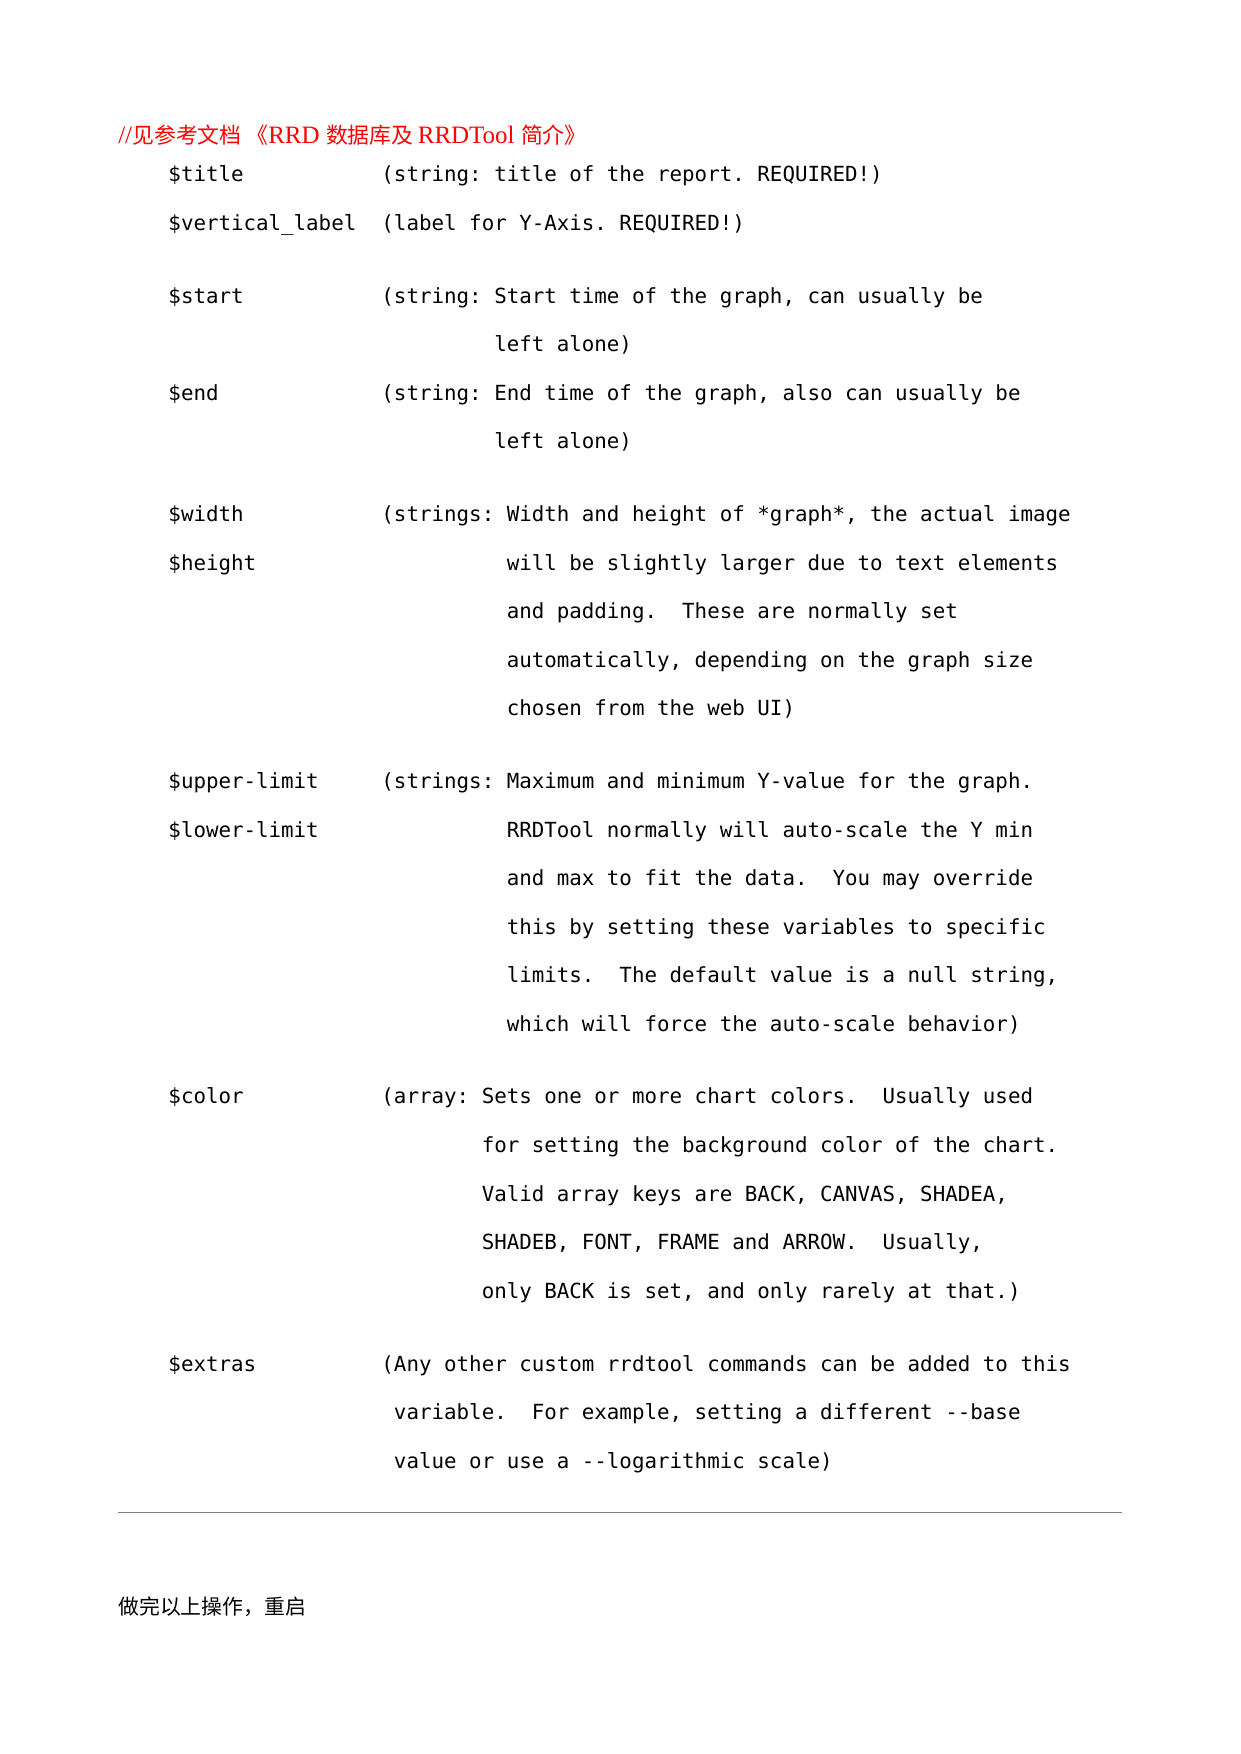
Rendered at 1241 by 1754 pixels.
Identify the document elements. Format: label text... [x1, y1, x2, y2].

text $height will be slightly larger due to text elements [118, 551, 1122, 575]
text left alone) [118, 429, 1122, 453]
text Valid array keys are BACK, CANVAS, SHADEA, [118, 1182, 1122, 1206]
text $upper-limit (strings: Maximum and minimum Y-value for the graph. [118, 769, 1122, 793]
text variable. For example, setting a different --base [118, 1400, 1122, 1424]
text which will force the auto-scale behavior) [118, 1012, 1122, 1036]
text $width (strings: Width and height of *graph*, the actual image [118, 502, 1122, 526]
text only BACK is set, and only rarely at that.) [118, 1279, 1122, 1303]
text $extras (Any other custom rrdtool commands can be added to this [118, 1352, 1122, 1376]
text $vertical_label (label for Y-Axis. REQUIRED!) [118, 211, 1122, 235]
text and max to fit the data. You may override [118, 866, 1122, 890]
text chosen from the web UI) [118, 696, 1122, 721]
text $title (string: title of the report. REQUIRED!) [118, 162, 1122, 187]
text this by setting these variables to specific [118, 915, 1122, 939]
text for setting the background color of the chart. [118, 1133, 1122, 1157]
text and padding. These are normally set [118, 599, 1122, 623]
text SHADEB, FONT, FRAME and ARROW. Usually, [118, 1230, 1122, 1254]
text $lower-limit RRDTool normally will auto-scale the Y min [118, 818, 1122, 842]
text left alone) [118, 332, 1122, 356]
text value or use a --logarithmic scale) [118, 1449, 1122, 1473]
text $end (string: End time of the graph, also can usually be [118, 381, 1122, 405]
text $start (string: Start time of the graph, can usually be [118, 284, 1122, 308]
text automatically, depending on the graph size [118, 648, 1122, 672]
text $color (array: Sets one or more chart colors. Usually used [118, 1084, 1122, 1109]
text 做完以上操作，重启 [118, 1590, 1122, 1620]
text //见参考文档 《RRD 数据库及RRDTool 简介》 [118, 118, 1122, 150]
text limits. The default value is a null string, [118, 963, 1122, 987]
